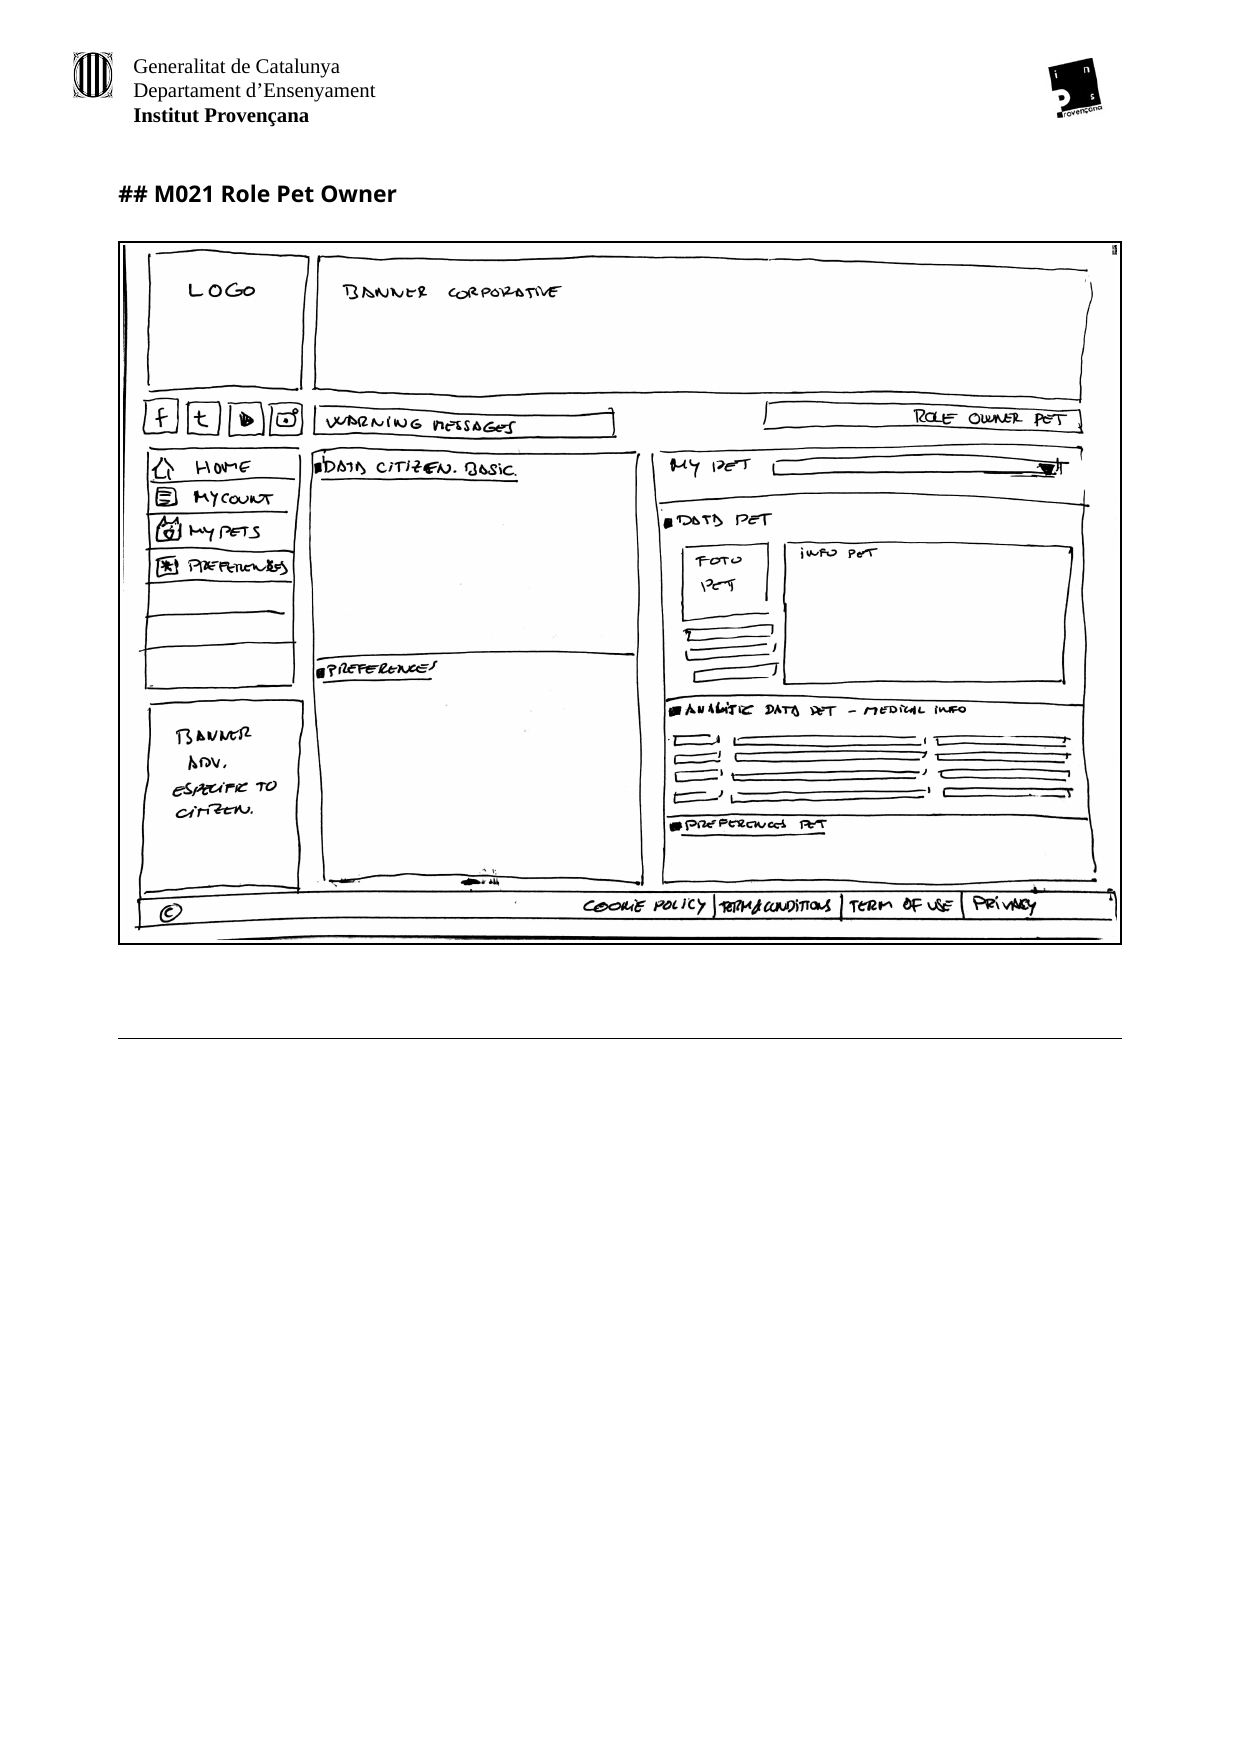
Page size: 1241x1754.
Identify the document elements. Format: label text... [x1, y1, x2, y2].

text ## M021 Role Pet Owner [118, 178, 1122, 209]
picture [73, 52, 113, 98]
picture [123, 245, 1117, 940]
picture [1031, 58, 1118, 118]
